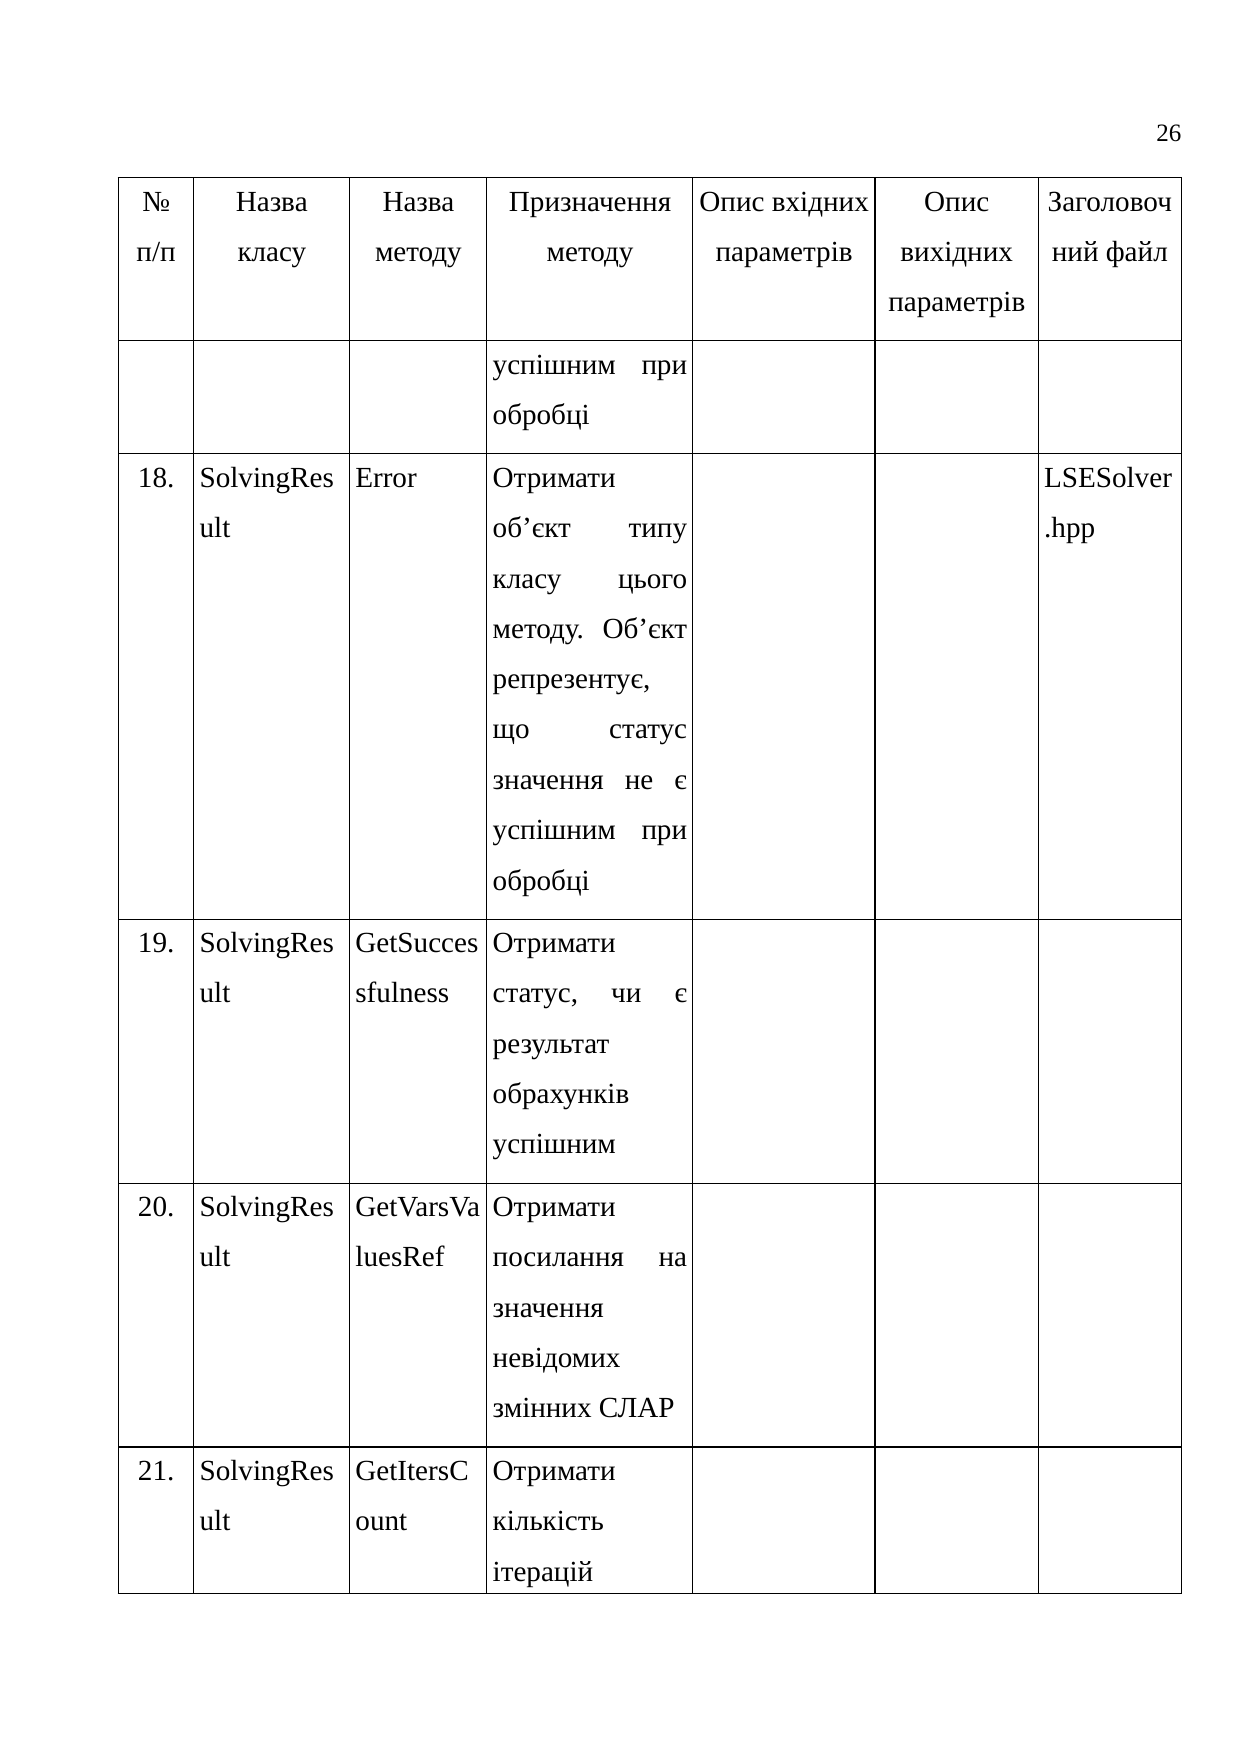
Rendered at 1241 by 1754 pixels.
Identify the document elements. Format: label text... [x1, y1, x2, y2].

table_cell Отримати посилання на значення невідомих змінних СЛАР [487, 1184, 692, 1446]
table_header Назва методу [350, 178, 486, 340]
table_cell [876, 920, 1038, 1182]
table_cell [1039, 1184, 1181, 1446]
table_header Заголовочний файл [1039, 178, 1181, 340]
table_cell Отримати статус, чи є результат обрахунків успішним [487, 920, 692, 1182]
table_cell 20. [119, 1184, 193, 1446]
table_cell SolvingResult [194, 454, 349, 918]
table_header № п/п [119, 178, 193, 340]
table_cell SolvingResult [194, 1448, 349, 1593]
table_cell Отримати об’єкт типу класу цього методу. Об’єкт репрезентує, що статус значення не є успішним при обробці [487, 454, 692, 918]
table_cell [119, 341, 193, 453]
table_cell [693, 341, 874, 453]
table_cell [876, 454, 1038, 918]
table_cell SolvingResult [194, 920, 349, 1182]
table_cell [1039, 341, 1181, 453]
table_cell Error [350, 454, 486, 918]
table_cell [194, 341, 349, 453]
table_cell 19. [119, 920, 193, 1182]
table_cell Отримати кількість ітерацій [487, 1448, 692, 1593]
table_cell [693, 1184, 874, 1446]
table_cell [693, 454, 874, 918]
table_cell LSESolver.hpp [1039, 454, 1181, 918]
table_cell [876, 1448, 1038, 1593]
table_cell [876, 1184, 1038, 1446]
table_cell 18. [119, 454, 193, 918]
table_header Опис вхідних параметрів [693, 178, 874, 340]
table_header Опис вихідних параметрів [876, 178, 1038, 340]
table_cell GetItersCount [350, 1448, 486, 1593]
table_cell 21. [119, 1448, 193, 1593]
table_cell SolvingResult [194, 1184, 349, 1446]
table_cell [1039, 920, 1181, 1182]
table_cell [693, 920, 874, 1182]
table_cell [693, 1448, 874, 1593]
table_cell GetSuccessfulness [350, 920, 486, 1182]
table_cell успішним при обробці [487, 341, 692, 453]
table_cell [876, 341, 1038, 453]
table_header Призначення методу [487, 178, 692, 340]
table_header Назва класу [194, 178, 349, 340]
table_cell [350, 341, 486, 453]
table_cell [1039, 1448, 1181, 1593]
table_cell GetVarsValuesRef [350, 1184, 486, 1446]
